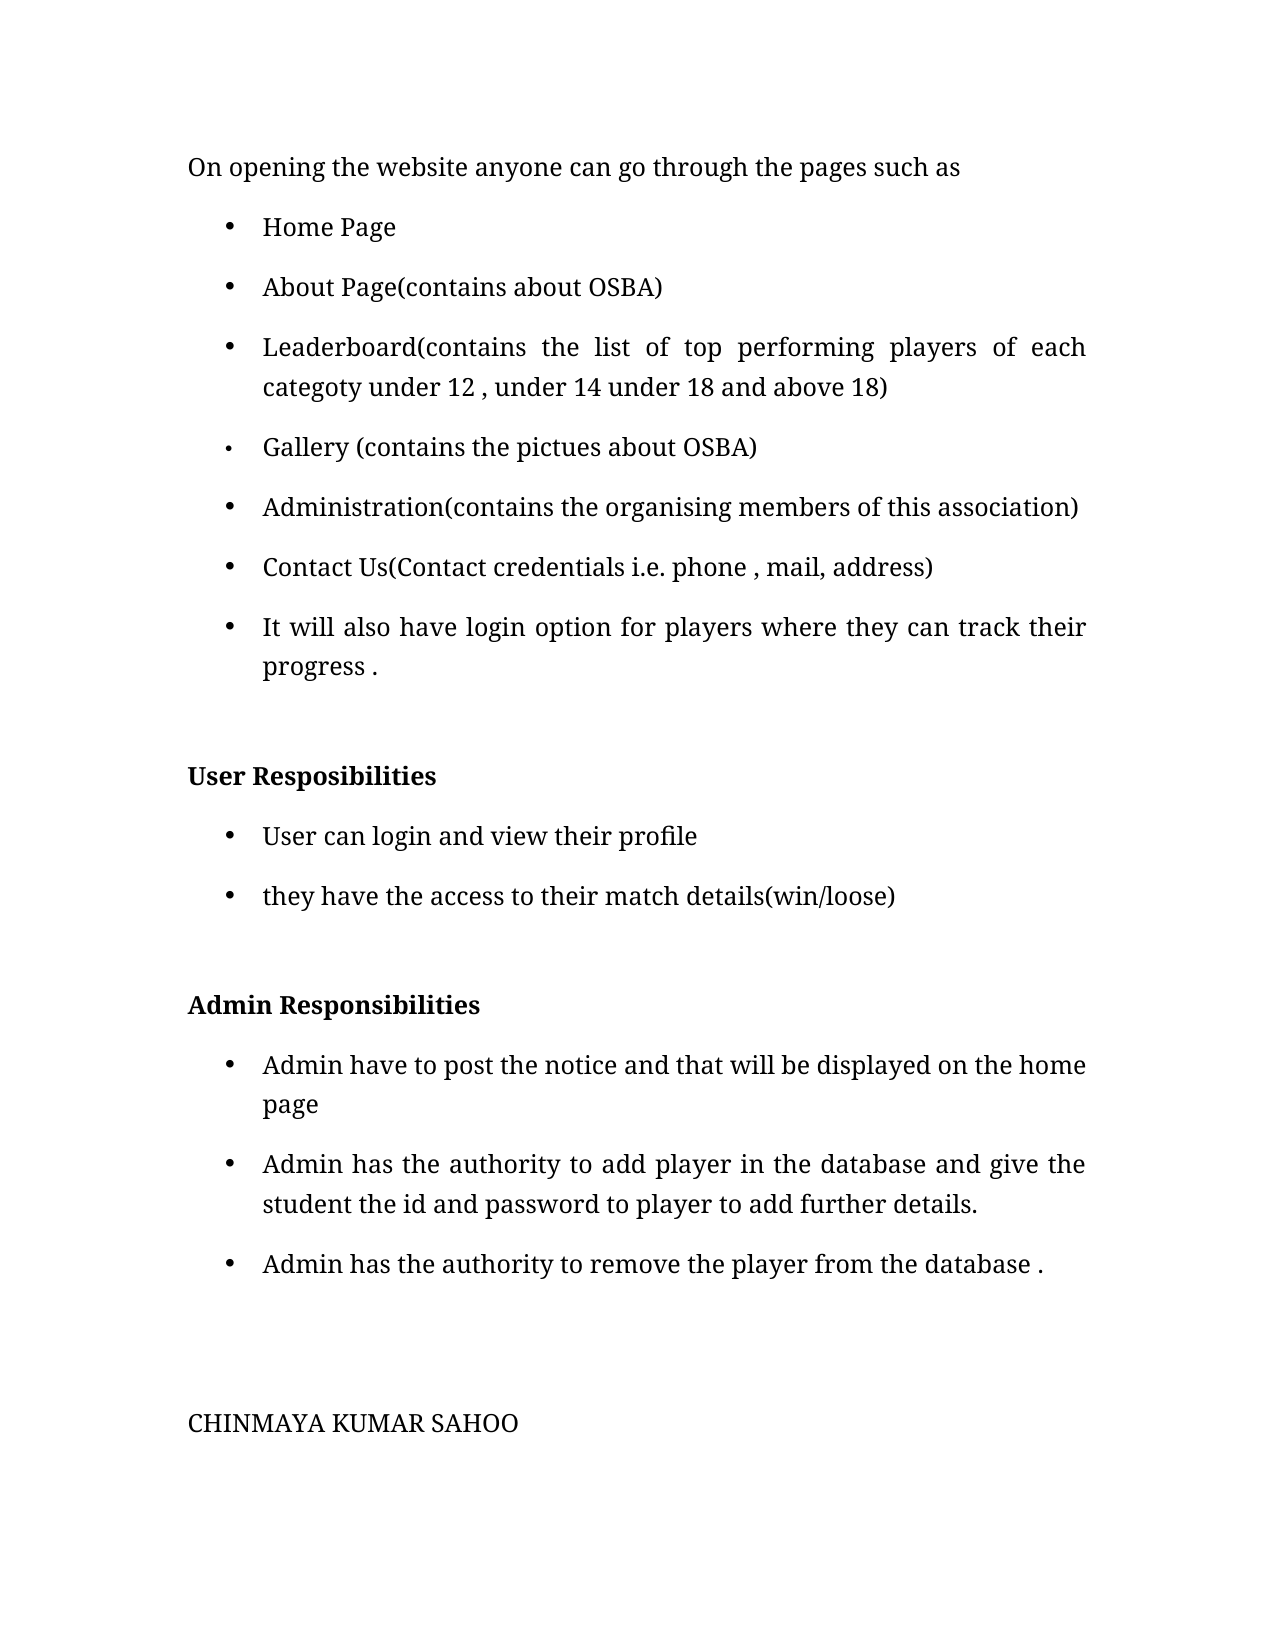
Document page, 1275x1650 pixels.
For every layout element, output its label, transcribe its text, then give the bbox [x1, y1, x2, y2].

text User Resposibilities [187, 758, 1087, 792]
list Admin has the authority to remove the player from the database . [225, 1246, 1087, 1280]
list Admin have to post the notice and that will be displayed on the home page [225, 1048, 1087, 1121]
text On opening the website anyone can go through the pages such as [187, 150, 1087, 184]
list Contact Us(Contact credentials i.e. phone , mail, address) [225, 549, 1087, 583]
list Gallery (contains the pictues about OSBA) [225, 429, 1087, 463]
list Home Page [225, 210, 1087, 244]
list Administration(contains the organising members of this association) [225, 489, 1087, 523]
text Admin Responsibilities [187, 988, 1087, 1022]
list It will also have login option for players where they can track their progress . [225, 609, 1087, 682]
text CHINMAYA KUMAR SAHOO [187, 1406, 1087, 1440]
list About Page(contains about OSBA) [225, 270, 1087, 304]
list they have the access to their match details(win/loose) [225, 878, 1087, 912]
list User can login and view their profile [225, 818, 1087, 852]
list Admin has the authority to add player in the database and give the student the id and password to player to add further details. [225, 1147, 1087, 1220]
list Leaderboard(contains the list of top performing players of each categoty under 12 , under 14 under 18 and above 18) [225, 330, 1087, 403]
